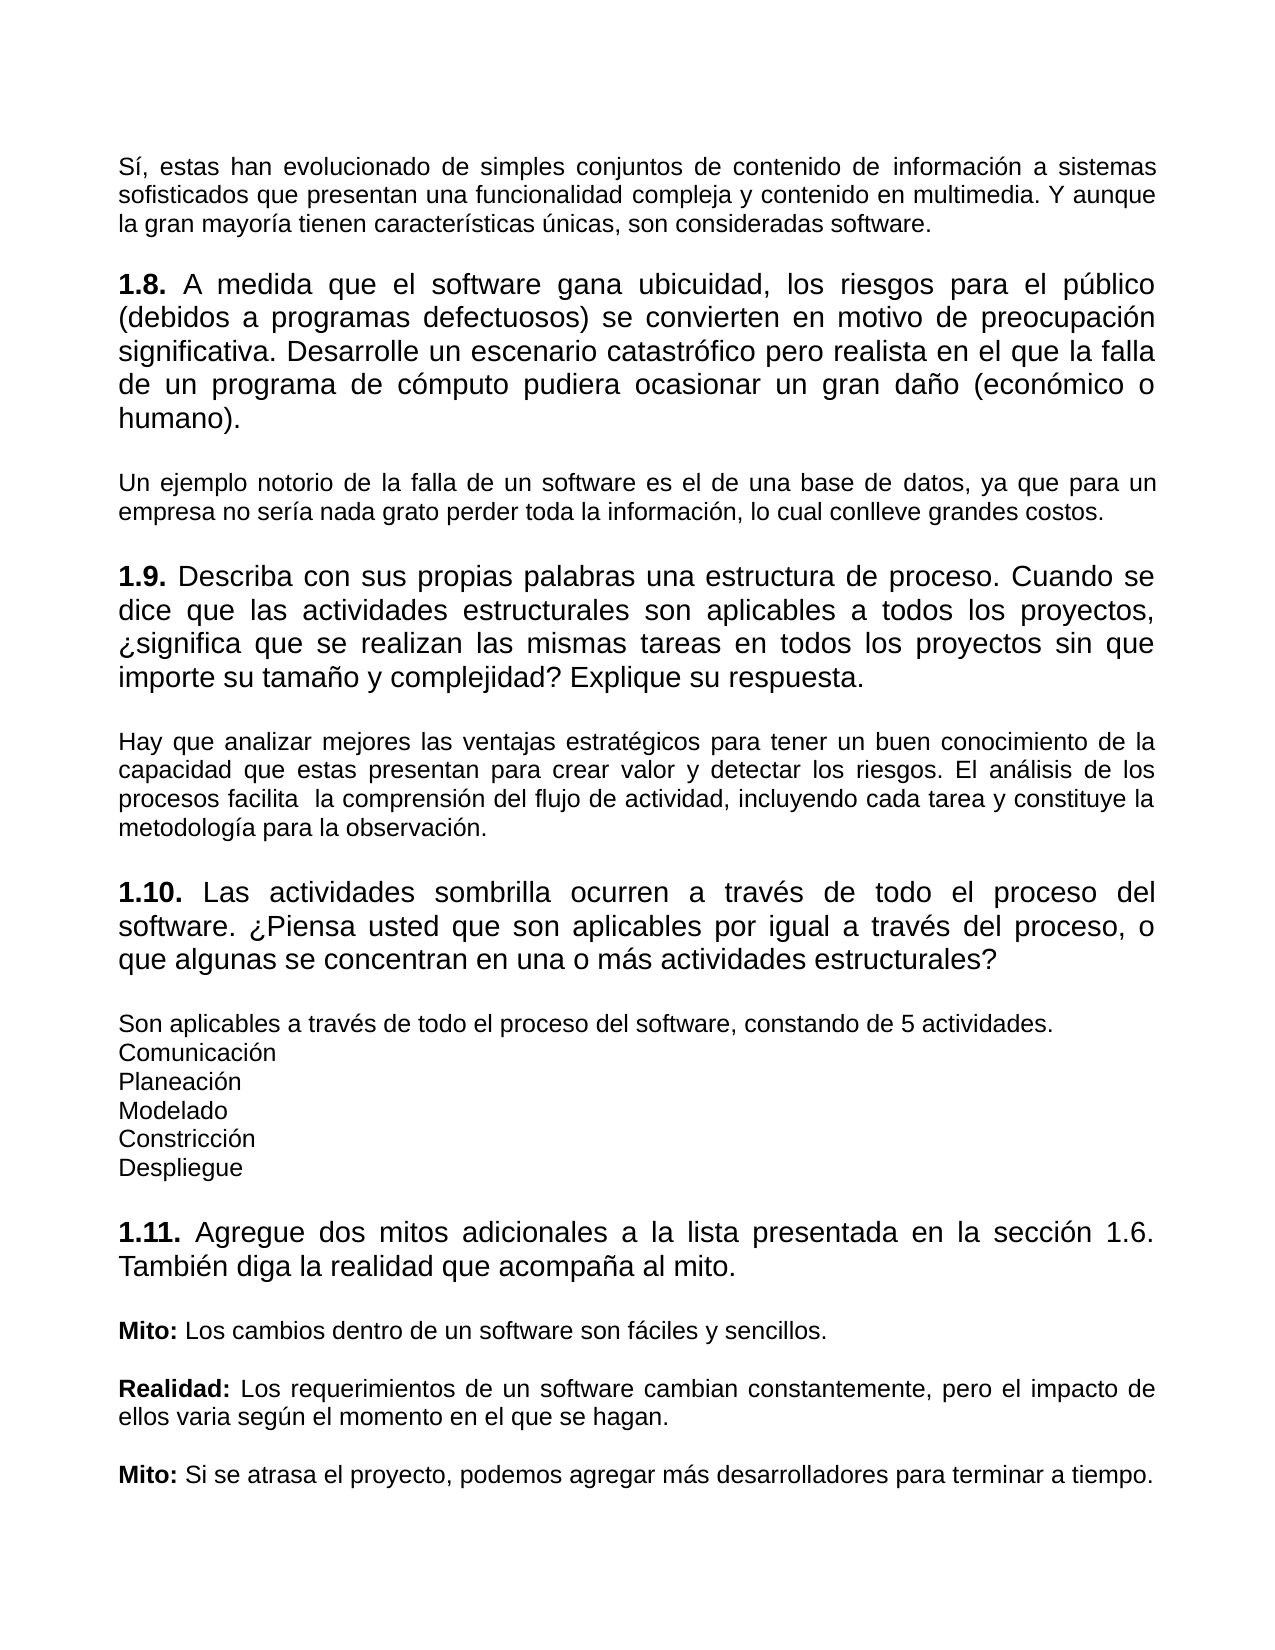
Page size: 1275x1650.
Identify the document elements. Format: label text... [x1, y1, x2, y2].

text Comunicación [118, 1038, 1157, 1067]
text 1.8. A medida que el software gana ubicuidad, los riesgos para el público (debidos a programas defectuosos) se convierten en motivo de preocupación significativa. Desarrolle un escenario catastrófico pero realista en el que la falla de un programa de cómputo pudiera ocasionar un gran daño (económico o humano). [118, 267, 1157, 434]
text Hay que analizar mejores las ventajas estratégicos para tener un buen conocimiento de la capacidad que estas presentan para crear valor y detectar los riesgos. El análisis de los procesos facilita la comprensión del flujo de actividad, incluyendo cada tarea y constituye la metodología para la observación. [118, 727, 1157, 842]
text Mito: Si se atrasa el proyecto, podemos agregar más desarrolladores para terminar a tiempo. [118, 1460, 1157, 1488]
text Modelado [118, 1096, 1157, 1124]
text 1.10. Las actividades sombrilla ocurren a través de todo el proceso del software. ¿Piensa usted que son aplicables por igual a través del proceso, o que algunas se concentran en una o más actividades estructurales? [118, 875, 1157, 976]
text 1.11. Agregue dos mitos adicionales a la lista presentada en la sección 1.6. También diga la realidad que acompaña al mito. [118, 1215, 1157, 1282]
text Mito: Los cambios dentro de un software son fáciles y sencillos. [118, 1316, 1157, 1345]
text Constricción [118, 1124, 1157, 1153]
text Son aplicables a través de todo el proceso del software, constando de 5 actividades. [118, 1009, 1157, 1038]
text Sí, estas han evolucionado de simples conjuntos de contenido de información a sistemas sofisticados que presentan una funcionalidad compleja y contenido en multimedia. Y aunque la gran mayoría tienen características únicas, son consideradas software. [118, 152, 1157, 238]
text Planeación [118, 1067, 1157, 1096]
text Un ejemplo notorio de la falla de un software es el de una base de datos, ya que para un empresa no sería nada grato perder toda la información, lo cual conlleve grandes costos. [118, 468, 1157, 525]
text 1.9. Describa con sus propias palabras una estructura de proceso. Cuando se dice que las actividades estructurales son aplicables a todos los proyectos, ¿significa que se realizan las mismas tareas en todos los proyectos sin que importe su tamaño y complejidad? Explique su respuesta. [118, 559, 1157, 693]
text Realidad: Los requerimientos de un software cambian constantemente, pero el impacto de ellos varia según el momento en el que se hagan. [118, 1373, 1157, 1431]
text Despliegue [118, 1153, 1157, 1182]
